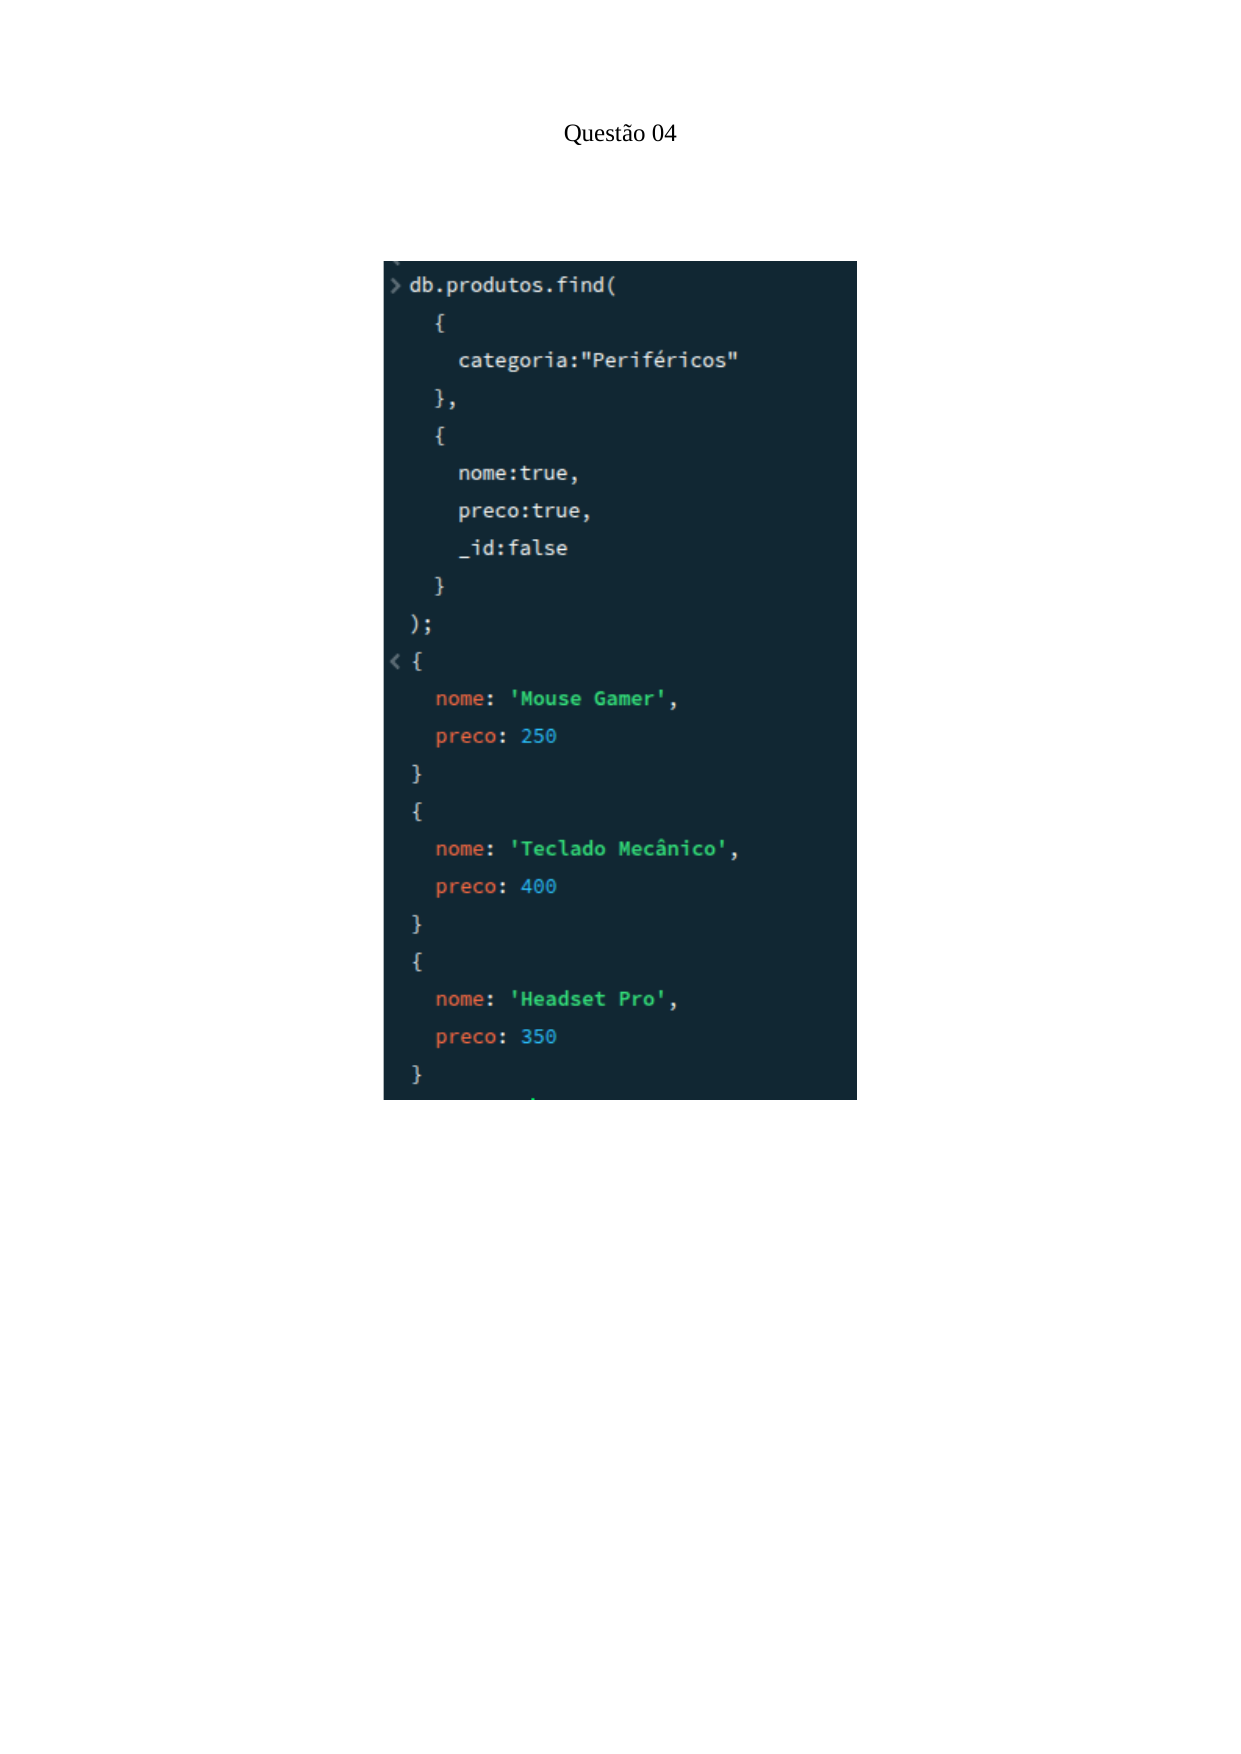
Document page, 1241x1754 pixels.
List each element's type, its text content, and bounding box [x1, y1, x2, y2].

text Questão 04 [118, 118, 1122, 147]
picture [383, 261, 857, 1100]
